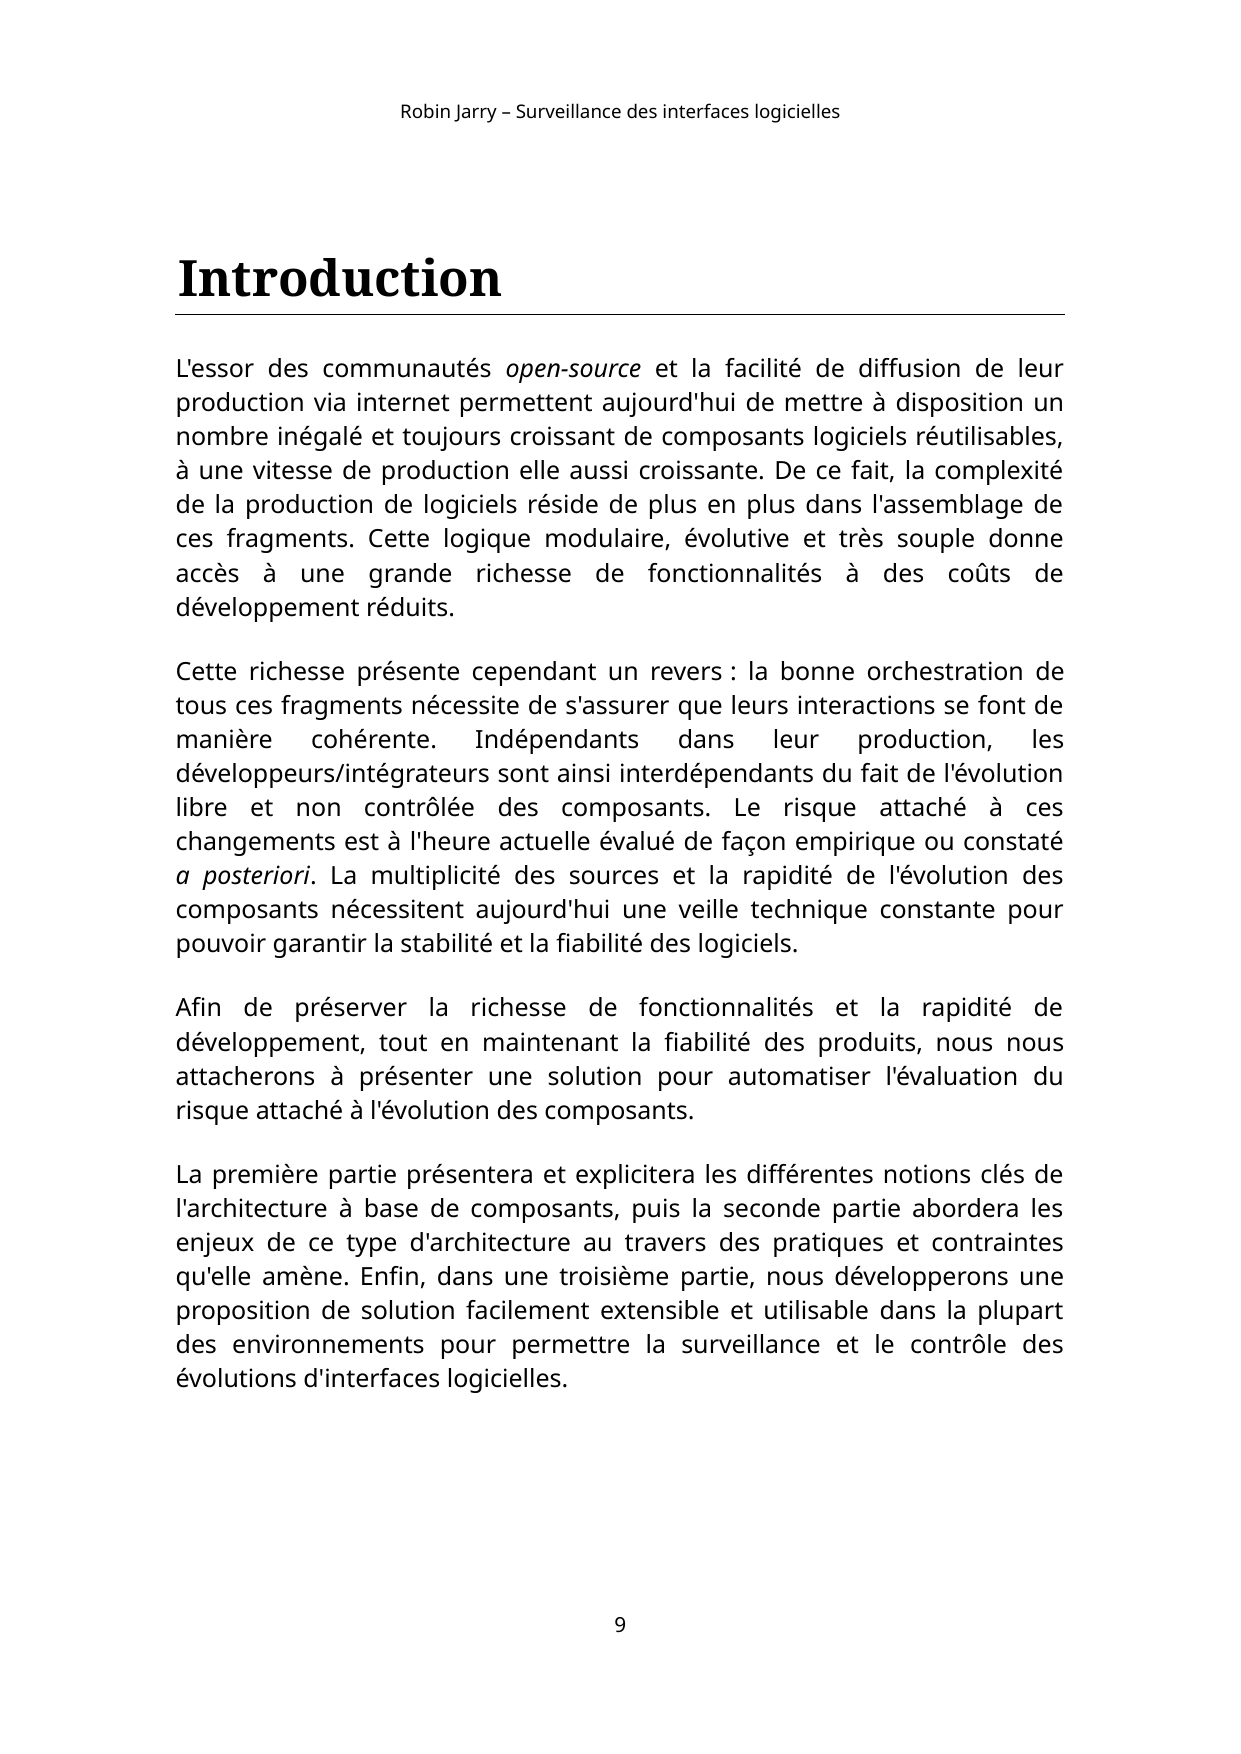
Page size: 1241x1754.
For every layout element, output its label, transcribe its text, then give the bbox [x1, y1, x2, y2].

text L'essor des communautés open-source et la facilité de diffusion de leur production via internet permettent aujourd'hui de mettre à disposition un nombre inégalé et toujours croissant de composants logiciels réutilisables, à une vitesse de production elle aussi croissante. De ce fait, la complexité de la production de logiciels réside de plus en plus dans l'assemblage de ces fragments. Cette logique modulaire, évolutive et très souple donne accès à une grande richesse de fonctionnalités à des coûts de développement réduits. [175, 351, 1065, 623]
text La première partie présentera et explicitera les différentes notions clés de l'architecture à base de composants, puis la seconde partie abordera les enjeux de ce type d'architecture au travers des pratiques et contraintes qu'elle amène. Enfin, dans une troisième partie, nous développerons une proposition de solution facilement extensible et utilisable dans la plupart des environnements pour permettre la surveillance et le contrôle des évolutions d'interfaces logicielles. [175, 1156, 1065, 1395]
text Afin de préserver la richesse de fonctionnalités et la rapidité de développement, tout en maintenant la fiabilité des produits, nous nous attacherons à présenter une solution pour automatiser l'évaluation du risque attaché à l'évolution des composants. [175, 990, 1065, 1126]
subtitle Introduction [175, 240, 1065, 314]
text Cette richesse présente cependant un revers : la bonne orchestration de tous ces fragments nécessite de s'assurer que leurs interactions se font de manière cohérente. Indépendants dans leur production, les développeurs/intégrateurs sont ainsi interdépendants du fait de l'évolution libre et non contrôlée des composants. Le risque attaché à ces changements est à l'heure actuelle évalué de façon empirique ou constaté a posteriori. La multiplicité des sources et la rapidité de l'évolution des composants nécessitent aujourd'hui une veille technique constante pour pouvoir garantir la stabilité et la fiabilité des logiciels. [175, 653, 1065, 960]
